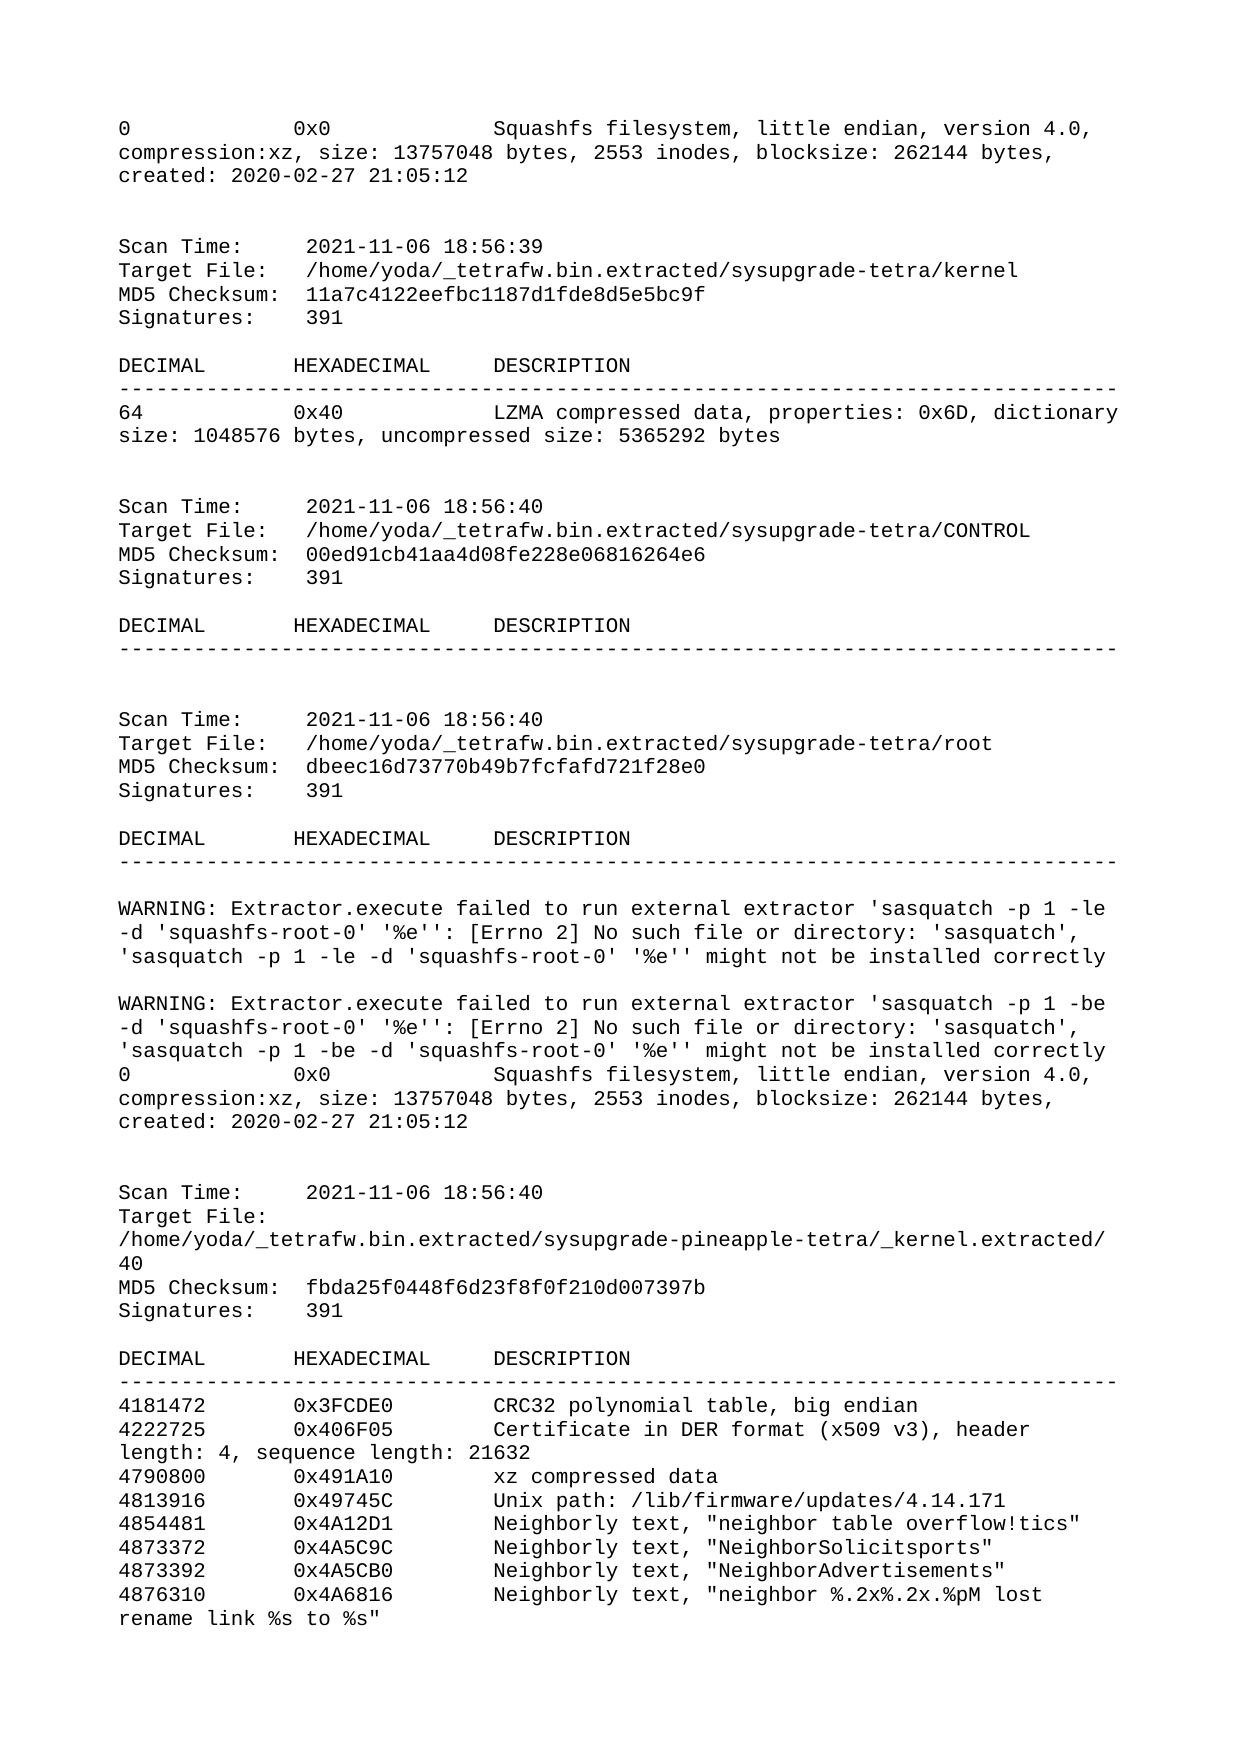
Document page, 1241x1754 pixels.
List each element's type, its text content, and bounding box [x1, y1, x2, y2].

text 4222725 0x406F05 Certificate in DER format (x509 v3), header length: 4, sequence length: 21632 [118, 1419, 1122, 1466]
text MD5 Checksum: dbeec16d73770b49b7fcfafd721f28e0 [118, 757, 1122, 780]
text 4873392 0x4A5CB0 Neighborly text, "NeighborAdvertisements" [118, 1561, 1122, 1584]
text Signatures: 391 [118, 567, 1122, 591]
text MD5 Checksum: 00ed91cb41aa4d08fe228e06816264e6 [118, 544, 1122, 567]
text WARNING: Extractor.execute failed to run external extractor 'sasquatch -p 1 -be -d 'squashfs-root-0' '%e'': [Errno 2] No such file or directory: 'sasquatch', 'sasquatch -p 1 -be -d 'squashfs-root-0' '%e'' might not be installed correctly [118, 993, 1122, 1064]
text Target File: /home/yoda/_tetrafw.bin.extracted/sysupgrade-tetra/kernel [118, 260, 1122, 284]
text -------------------------------------------------------------------------------- [118, 851, 1122, 875]
text Target File: /home/yoda/_tetrafw.bin.extracted/sysupgrade-pineapple-tetra/_kernel.extracted/40 [118, 1206, 1122, 1277]
text 4854481 0x4A12D1 Neighborly text, "neighbor table overflow!tics" [118, 1513, 1122, 1537]
text 4873372 0x4A5C9C Neighborly text, "NeighborSolicitsports" [118, 1537, 1122, 1561]
text Scan Time: 2021-11-06 18:56:40 [118, 709, 1122, 733]
text 64 0x40 LZMA compressed data, properties: 0x6D, dictionary size: 1048576 bytes, uncompressed size: 5365292 bytes [118, 402, 1122, 449]
text -------------------------------------------------------------------------------- [118, 638, 1122, 662]
text MD5 Checksum: fbda25f0448f6d23f8f0f210d007397b [118, 1277, 1122, 1300]
text -------------------------------------------------------------------------------- [118, 378, 1122, 402]
text WARNING: Extractor.execute failed to run external extractor 'sasquatch -p 1 -le -d 'squashfs-root-0' '%e'': [Errno 2] No such file or directory: 'sasquatch', 'sasquatch -p 1 -le -d 'squashfs-root-0' '%e'' might not be installed correctly [118, 898, 1122, 969]
text Scan Time: 2021-11-06 18:56:40 [118, 496, 1122, 520]
text DECIMAL HEXADECIMAL DESCRIPTION [118, 1348, 1122, 1371]
text DECIMAL HEXADECIMAL DESCRIPTION [118, 354, 1122, 378]
text 4790800 0x491A10 xz compressed data [118, 1466, 1122, 1489]
text Scan Time: 2021-11-06 18:56:40 [118, 1182, 1122, 1206]
text 0 0x0 Squashfs filesystem, little endian, version 4.0, compression:xz, size: 13757048 bytes, 2553 inodes, blocksize: 262144 bytes, created: 2020-02-27 21:05:12 [118, 118, 1122, 189]
text MD5 Checksum: 11a7c4122eefbc1187d1fde8d5e5bc9f [118, 284, 1122, 307]
text 4813916 0x49745C Unix path: /lib/firmware/updates/4.14.171 [118, 1489, 1122, 1513]
text 0 0x0 Squashfs filesystem, little endian, version 4.0, compression:xz, size: 13757048 bytes, 2553 inodes, blocksize: 262144 bytes, created: 2020-02-27 21:05:12 [118, 1064, 1122, 1135]
text Signatures: 391 [118, 1300, 1122, 1324]
text Target File: /home/yoda/_tetrafw.bin.extracted/sysupgrade-tetra/CONTROL [118, 520, 1122, 544]
text -------------------------------------------------------------------------------- [118, 1371, 1122, 1395]
text Signatures: 391 [118, 780, 1122, 804]
text 4181472 0x3FCDE0 CRC32 polynomial table, big endian [118, 1395, 1122, 1419]
text 4876310 0x4A6816 Neighborly text, "neighbor %.2x%.2x.%pM lost rename link %s to %s" [118, 1584, 1122, 1631]
text Signatures: 391 [118, 307, 1122, 331]
text DECIMAL HEXADECIMAL DESCRIPTION [118, 615, 1122, 638]
text Target File: /home/yoda/_tetrafw.bin.extracted/sysupgrade-tetra/root [118, 733, 1122, 757]
text Scan Time: 2021-11-06 18:56:39 [118, 236, 1122, 260]
text DECIMAL HEXADECIMAL DESCRIPTION [118, 827, 1122, 851]
